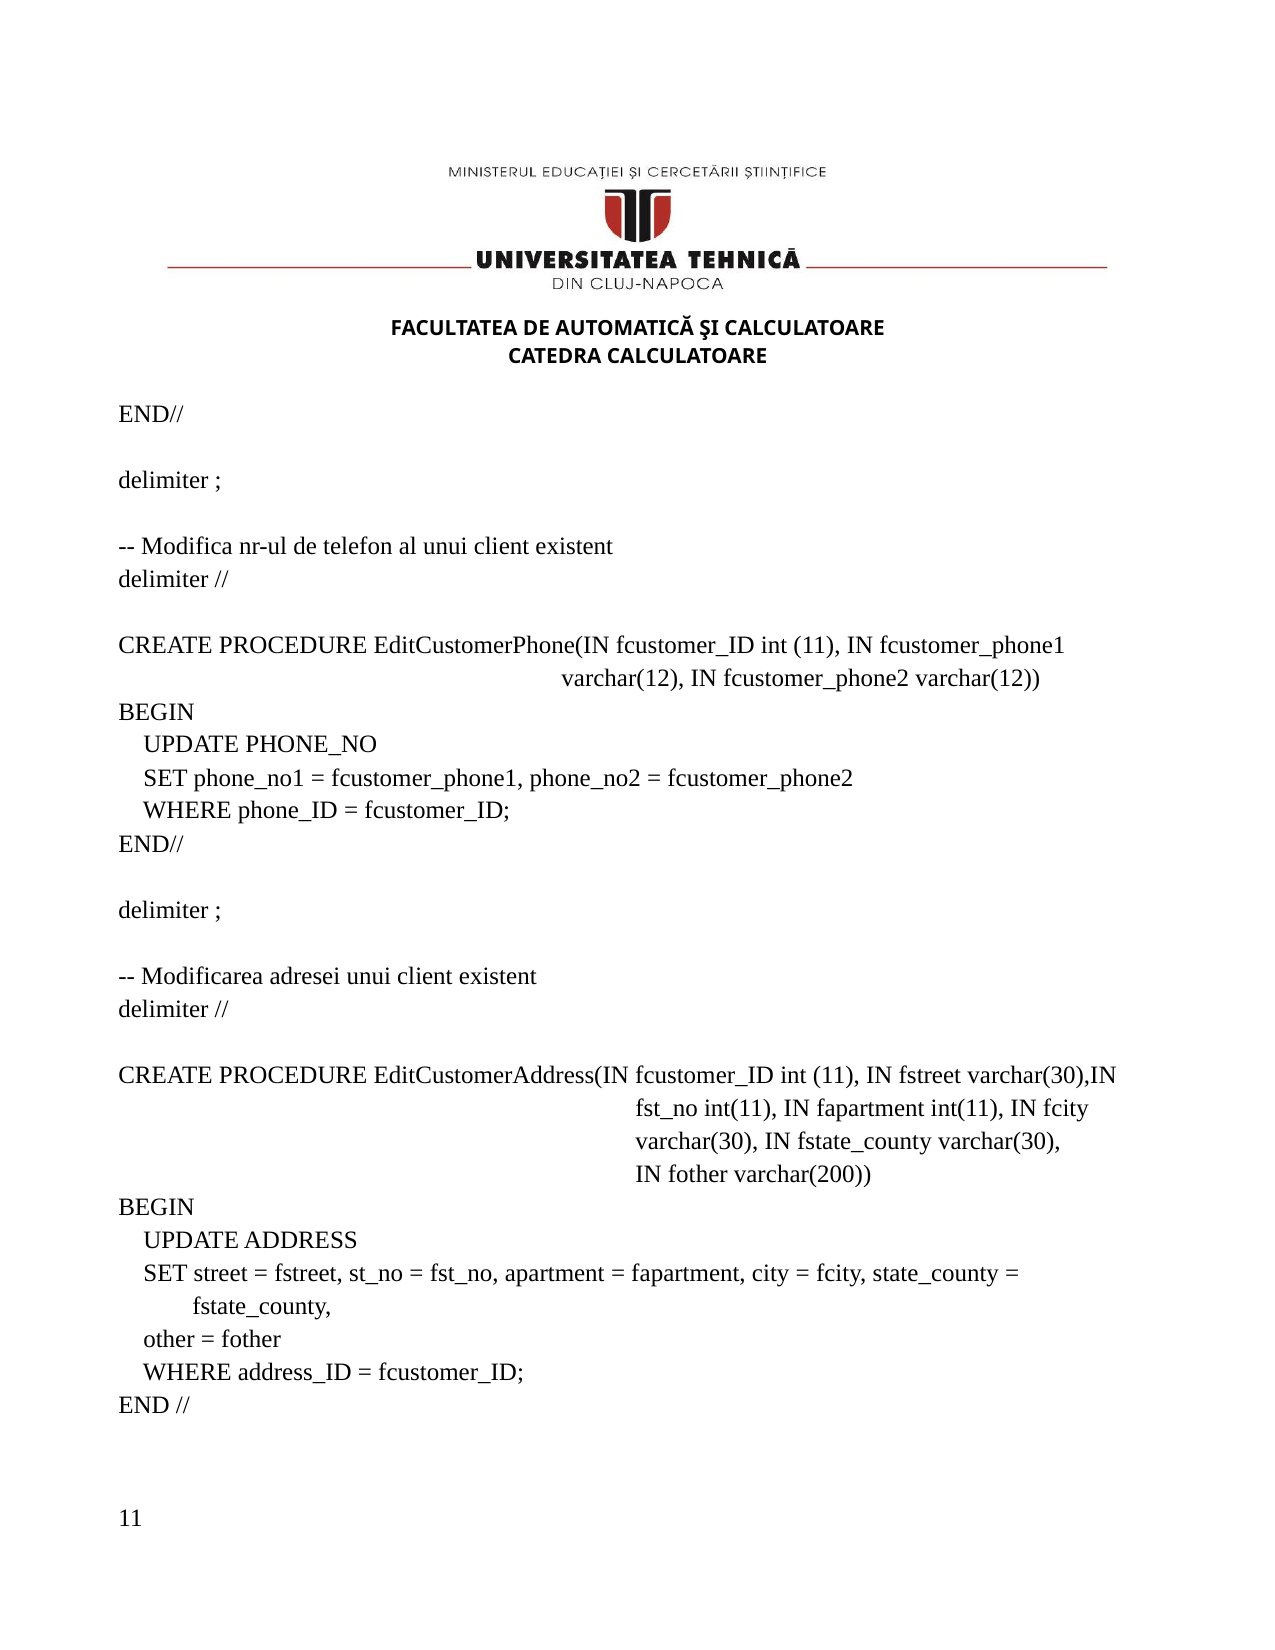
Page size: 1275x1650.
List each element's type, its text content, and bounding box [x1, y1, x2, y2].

text -- Modificarea adresei unui client existent [118, 961, 1157, 989]
text UPDATE ADDRESS [118, 1225, 1157, 1254]
text END // [118, 1390, 1157, 1419]
text CREATE PROCEDURE EditCustomerAddress(IN fcustomer_ID int (11), IN fstreet varchar(30),IN fst_no int(11), IN fapartment int(11), IN fcity varchar(30), IN fstate_county varchar(30), [118, 1060, 1157, 1154]
text CREATE PROCEDURE EditCustomerPhone(IN fcustomer_ID int (11), IN fcustomer_phone1 varchar(12), IN fcustomer_phone2 varchar(12)) [118, 631, 1157, 692]
text IN fother varchar(200)) [118, 1159, 1157, 1188]
text delimiter // [118, 564, 1157, 593]
text BEGIN [118, 1192, 1157, 1221]
text WHERE address_ID = fcustomer_ID; [118, 1357, 1157, 1386]
text BEGIN [118, 697, 1157, 725]
text SET street = fstreet, st_no = fst_no, apartment = fapartment, city = fcity, state_county = fstate_county, [118, 1258, 1157, 1320]
text delimiter ; [118, 465, 1157, 494]
text END// [118, 829, 1157, 857]
text END// [118, 399, 1157, 428]
text SET phone_no1 = fcustomer_phone1, phone_no2 = fcustomer_phone2 [118, 763, 1157, 791]
text -- Modifica nr-ul de telefon al unui client existent [118, 531, 1157, 560]
text WHERE phone_ID = fcustomer_ID; [118, 796, 1157, 824]
text delimiter ; [118, 895, 1157, 923]
text other = fother [118, 1324, 1157, 1353]
picture [167, 118, 1108, 301]
text delimiter // [118, 994, 1157, 1022]
text UPDATE PHONE_NO [118, 729, 1157, 758]
